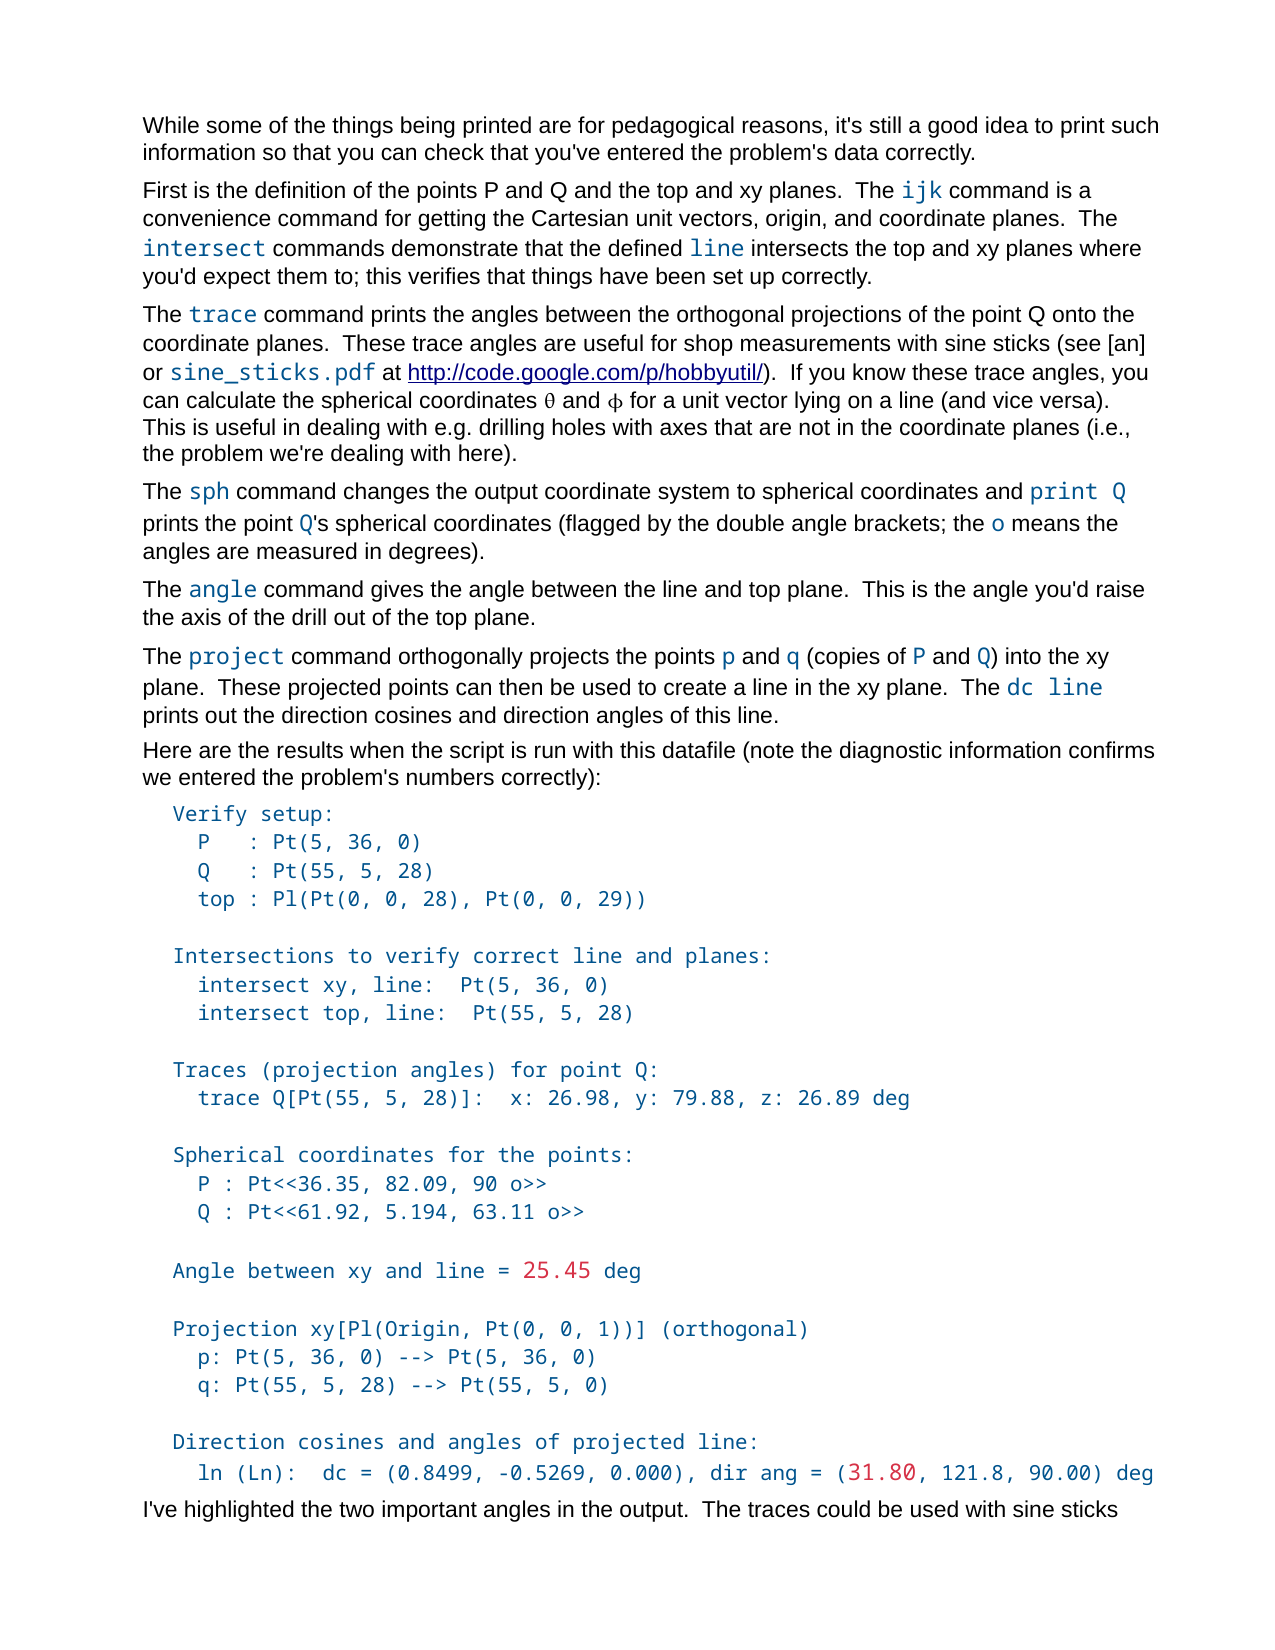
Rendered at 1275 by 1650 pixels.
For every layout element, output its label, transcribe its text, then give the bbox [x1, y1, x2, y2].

text p: Pt(5, 36, 0) --> Pt(5, 36, 0) [172, 1342, 1162, 1371]
text The sph command changes the output coordinate system to spherical coordinates and print Q prints the point Q's spherical coordinates (flagged by the double angle brackets; the o means the angles are measured in degrees). [142, 475, 1162, 564]
text Projection xy[Pl(Origin, Pt(0, 0, 1))] (orthogonal) [172, 1314, 1162, 1342]
text Direction cosines and angles of projected line: [172, 1427, 1162, 1456]
text P : Pt(5, 36, 0) [172, 827, 1162, 856]
text Angle between xy and line = 25.45 deg [172, 1254, 1162, 1285]
text Here are the results when the script is run with this datafile (note the diagnostic information confirms we entered the problem's numbers correctly): [142, 737, 1162, 790]
text P : Pt<<36.35, 82.09, 90 o>> [172, 1169, 1162, 1197]
text Verify setup: [172, 799, 1162, 827]
text I've highlighted the two important angles in the output. The traces could be used with sine sticks [142, 1496, 1162, 1522]
text Spherical coordinates for the points: [172, 1140, 1162, 1169]
text trace Q[Pt(55, 5, 28)]: x: 26.98, y: 79.88, z: 26.89 deg [172, 1083, 1162, 1112]
text Q : Pt(55, 5, 28) [172, 856, 1162, 884]
text While some of the things being printed are for pedagogical reasons, it's still a good idea to print such information so that you can check that you've entered the problem's data correctly. [142, 112, 1162, 165]
text top : Pl(Pt(0, 0, 28), Pt(0, 0, 29)) [172, 884, 1162, 913]
text The project command orthogonally projects the points p and q (copies of P and Q) into the xy plane. These projected points can then be used to create a line in the xy plane. The dc line prints out the direction cosines and direction angles of this line. [142, 639, 1162, 728]
text Traces (projection angles) for point Q: [172, 1055, 1162, 1083]
text Intersections to verify correct line and planes: [172, 941, 1162, 970]
text intersect xy, line: Pt(5, 36, 0) [172, 970, 1162, 998]
text First is the definition of the points P and Q and the top and xy planes. The ijk command is a convenience command for getting the Cartesian unit vectors, origin, and coordinate planes. The intersect commands demonstrate that the defined line intersects the top and xy planes where you'd expect them to; this verifies that things have been set up correctly. [142, 174, 1162, 289]
text The trace command prints the angles between the orthogonal projections of the point Q onto the coordinate planes. These trace angles are useful for shop measurements with sine sticks (see [an] or sine_sticks.pdf at http://code.google.com/p/hobbyutil/). If you know these trace angles, you can calculate the spherical coordinates  and  for a unit vector lying on a line (and vice versa). This is useful in dealing with e.g. drilling holes with axes that are not in the coordinate planes (i.e., the problem we're dealing with here). [142, 298, 1162, 466]
text The angle command gives the angle between the line and top plane. This is the angle you'd raise the axis of the drill out of the top plane. [142, 573, 1162, 631]
text Q : Pt<<61.92, 5.194, 63.11 o>> [172, 1197, 1162, 1226]
text intersect top, line: Pt(55, 5, 28) [172, 998, 1162, 1027]
text q: Pt(55, 5, 28) --> Pt(55, 5, 0) [172, 1371, 1162, 1399]
text ln (Ln): dc = (0.8499, -0.5269, 0.000), dir ang = (31.80, 121.8, 90.00) deg [172, 1456, 1162, 1487]
